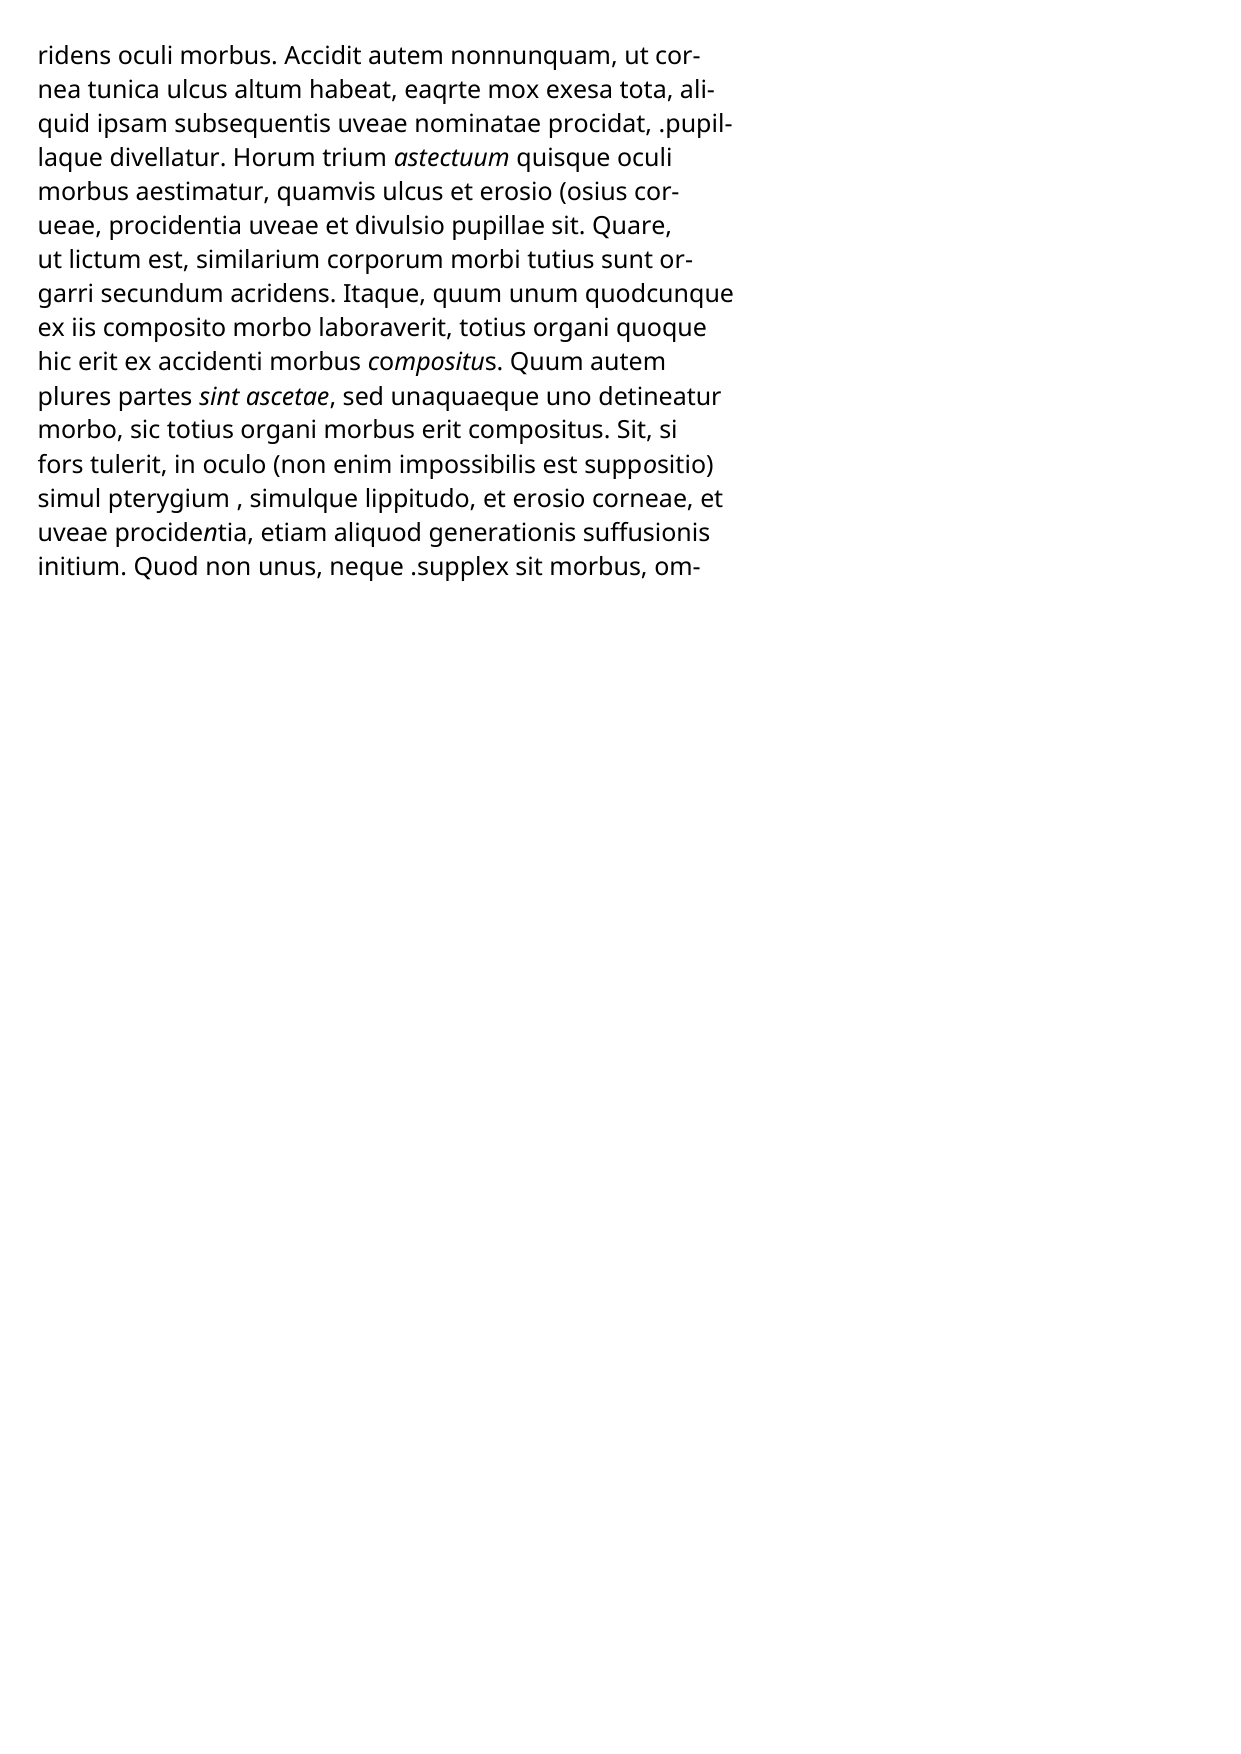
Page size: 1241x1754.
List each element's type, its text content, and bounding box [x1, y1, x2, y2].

text ridens oculi morbus. Accidit autem nonnunquam, ut cor- nea tunica ulcus altum habeat, eaqrte mox exesa tota, ali- quid ipsam subsequentis uveae nominatae procidat, .pupil- laque divellatur. Horum trium astectuum quisque oculi morbus aestimatur, quamvis ulcus et erosio (osius cor- ueae, procidentia uveae et divulsio pupillae sit. Quare, ut lictum est, similarium corporum morbi tutius sunt or- garri secundum acridens. Itaque, quum unum quodcunque ex iis composito morbo laboraverit, totius organi quoque hic erit ex accidenti morbus compositus. Quum autem plures partes sint ascetae, sed unaquaeque uno detineatur morbo, sic totius organi morbus erit compositus. Sit, si fors tulerit, in oculo (non enim impossibilis est suppositio) simul pterygium , simulque lippitudo, et erosio corneae, et uveae procidentia, etiam aliquod generationis suffusionis initium. Quod non unus, neque .supplex sit morbus, om- [37, 37, 1203, 582]
